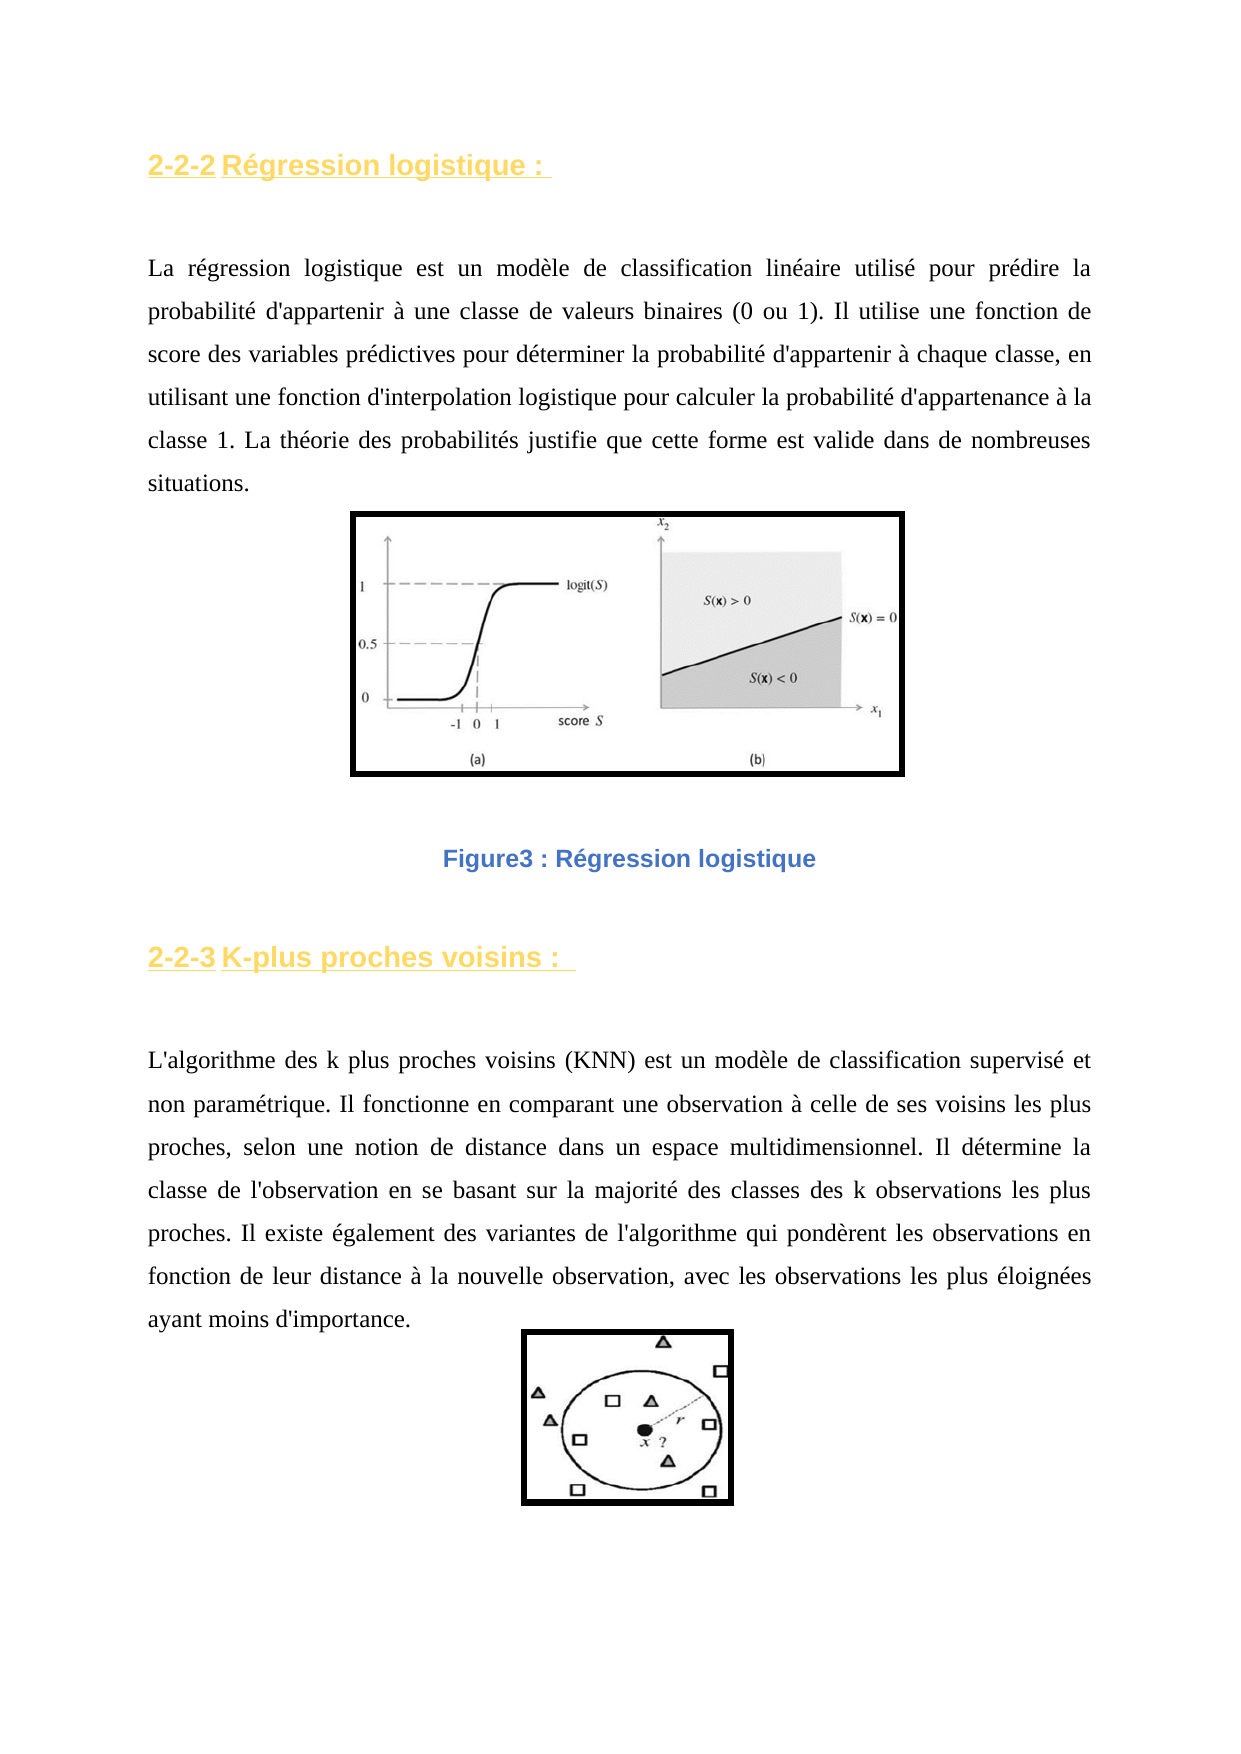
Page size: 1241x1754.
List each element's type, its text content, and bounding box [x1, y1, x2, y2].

text 2-2-3 K-plus proches voisins : [148, 941, 1093, 974]
text 2-2-2 Régression logistique : [148, 148, 1093, 181]
text Figure3 : Régression logistique [369, 844, 1093, 873]
text L'algorithme des k plus proches voisins (KNN) est un modèle de classification supervisé et non paramétrique. Il fonctionne en comparant une observation à celle de ses voisins les plus proches, selon une notion de distance dans un espace multidimensionnel. Il détermine la classe de l'observation en se basant sur la majorité des classes des k observations les plus proches. Il existe également des variantes de l'algorithme qui pondèrent les observations en fonction de leur distance à la nouvelle observation, avec les observations les plus éloignées ayant moins d'importance. [148, 1046, 1093, 1333]
text La régression logistique est un modèle de classification linéaire utilisé pour prédire la probabilité d'appartenir à une classe de valeurs binaires (0 ou 1). Il utilise une fonction de score des variables prédictives pour déterminer la probabilité d'appartenir à chaque classe, en utilisant une fonction d'interpolation logistique pour calculer la probabilité d'appartenance à la classe 1. La théorie des probabilités justifie que cette forme est valide dans de nombreuses situations. [148, 253, 1093, 497]
